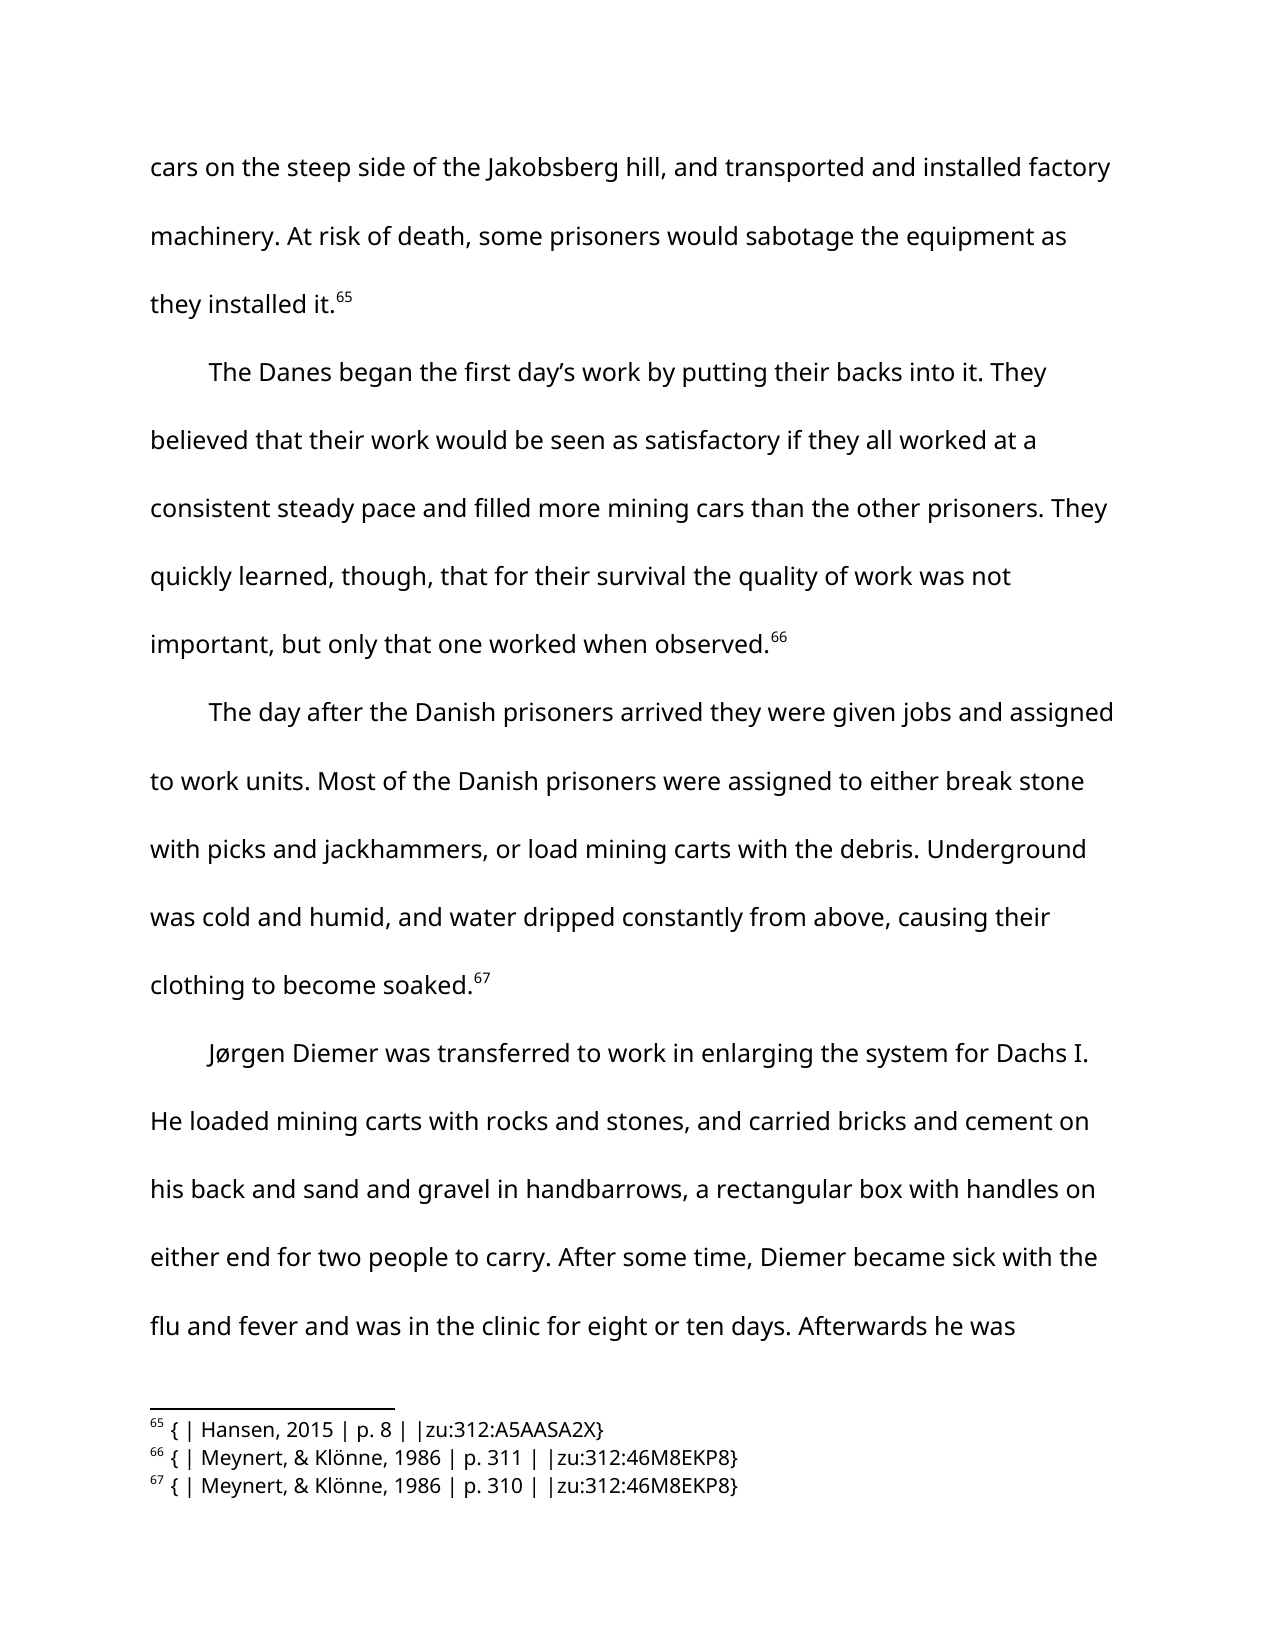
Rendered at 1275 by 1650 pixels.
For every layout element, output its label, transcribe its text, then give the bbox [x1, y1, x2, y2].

text cars on the steep side of the Jakobsberg hill, and transported and installed factory machinery. At risk of death, some prisoners would sabotage the equipment as they installed it. [150, 150, 1125, 320]
text { | Meynert, & Klönne, 1986 | p. 310 | |zu:312:46M8EKP8} [150, 1472, 1125, 1500]
text { | Hansen, 2015 | p. 8 | |zu:312:A5AASA2X} [150, 1415, 1125, 1443]
text The day after the Danish prisoners arrived they were given jobs and assigned to work units. Most of the Danish prisoners were assigned to either break stone with picks and jackhammers, or load mining carts with the debris. Underground was cold and humid, and water dripped constantly from above, causing their clothing to become soaked. [150, 695, 1125, 1002]
text The Danes began the first day’s work by putting their backs into it. They believed that their work would be seen as satisfactory if they all worked at a consistent steady pace and filled more mining cars than the other prisoners. They quickly learned, though, that for their survival the quality of work was not important, but only that one worked when observed. [150, 354, 1125, 661]
text { | Meynert, & Klönne, 1986 | p. 311 | |zu:312:46M8EKP8} [150, 1443, 1125, 1472]
text Jørgen Diemer was transferred to work in enlarging the system for Dachs I. He loaded mining carts with rocks and stones, and carried bricks and cement on his back and sand and gravel in handbarrows, a rectangular box with handles on either end for two people to carry. After some time, Diemer became sick with the flu and fever and was in the clinic for eight or ten days. Afterwards he was [150, 1036, 1125, 1342]
